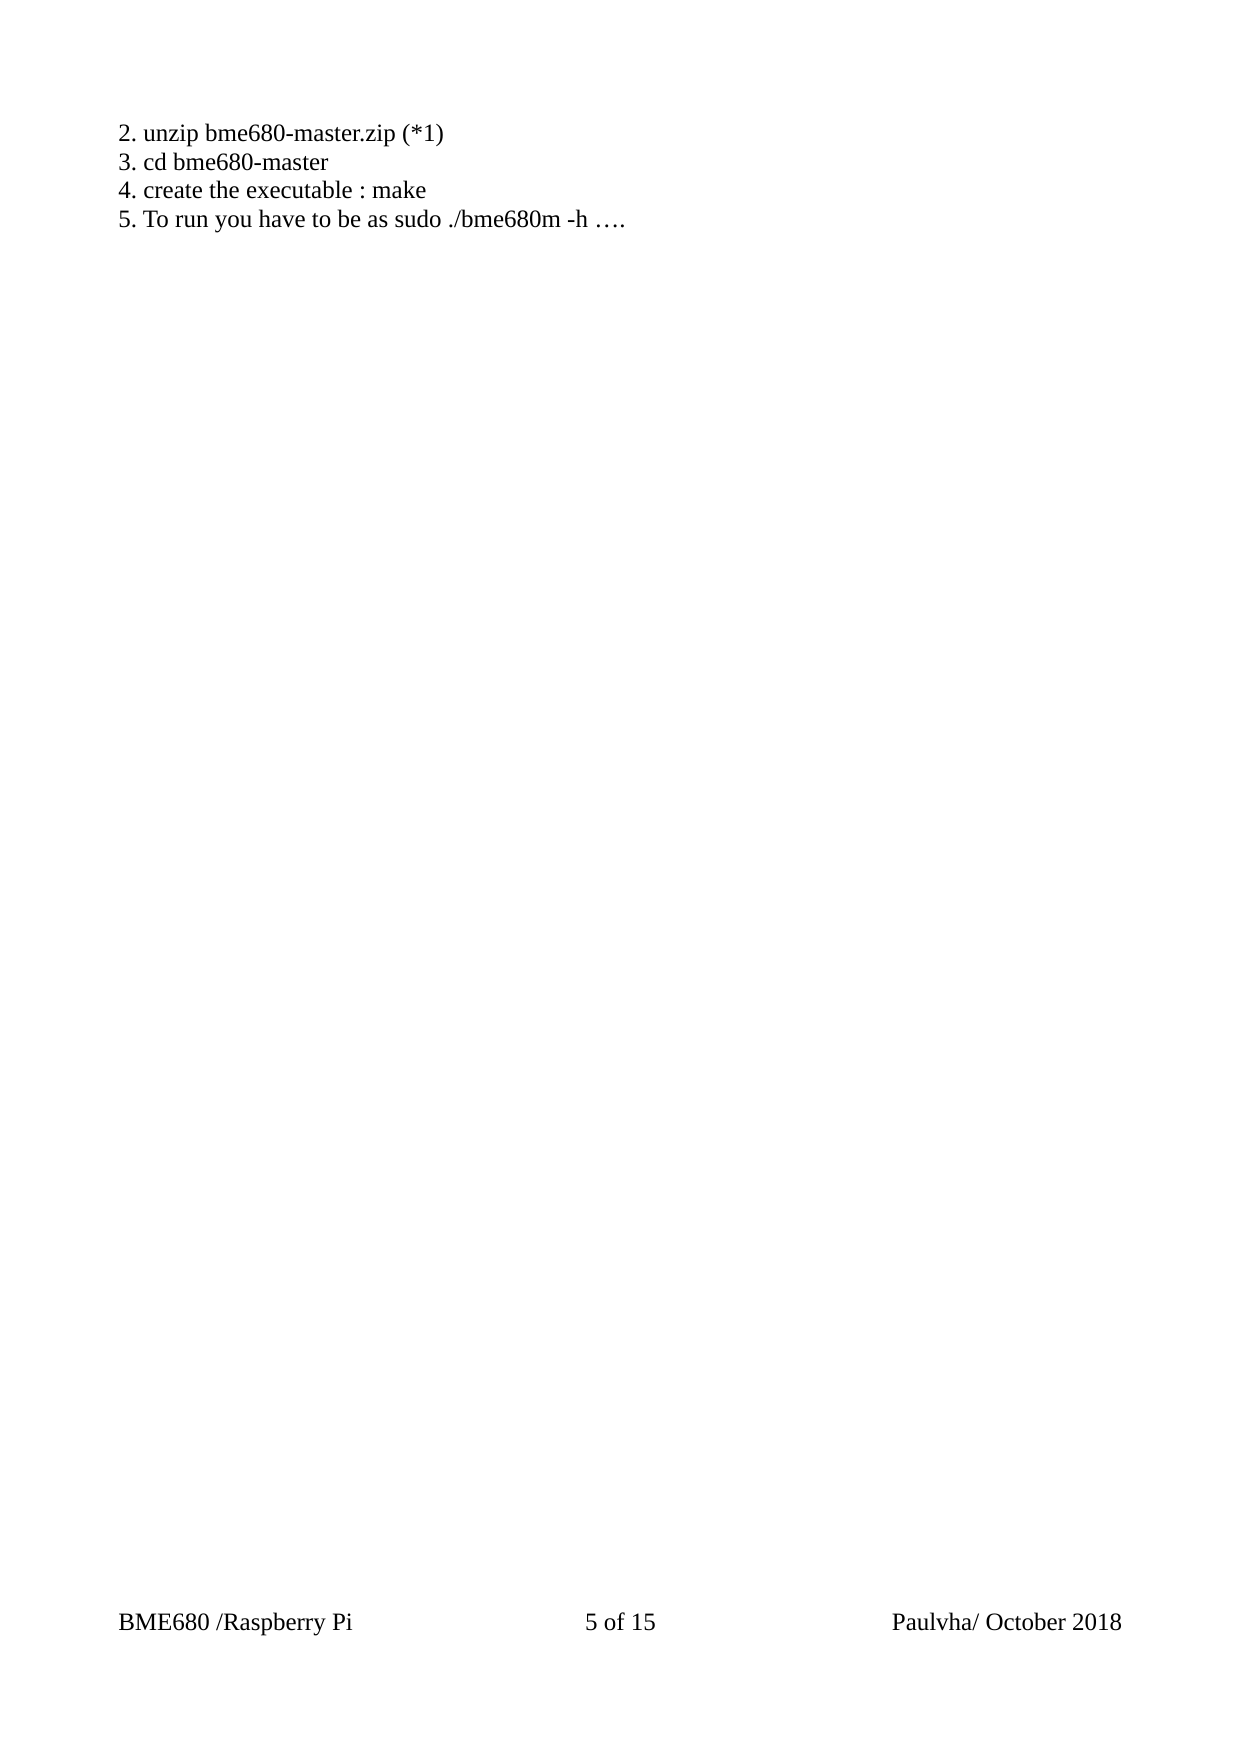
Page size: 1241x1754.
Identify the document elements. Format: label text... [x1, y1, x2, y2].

text 4. create the executable : make [118, 176, 1122, 204]
text 2. unzip bme680-master.zip (*1) [118, 118, 1122, 147]
text 3. cd bme680-master [118, 147, 1122, 176]
text 5. To run you have to be as sudo ./bme680m -h …. [118, 204, 1122, 233]
